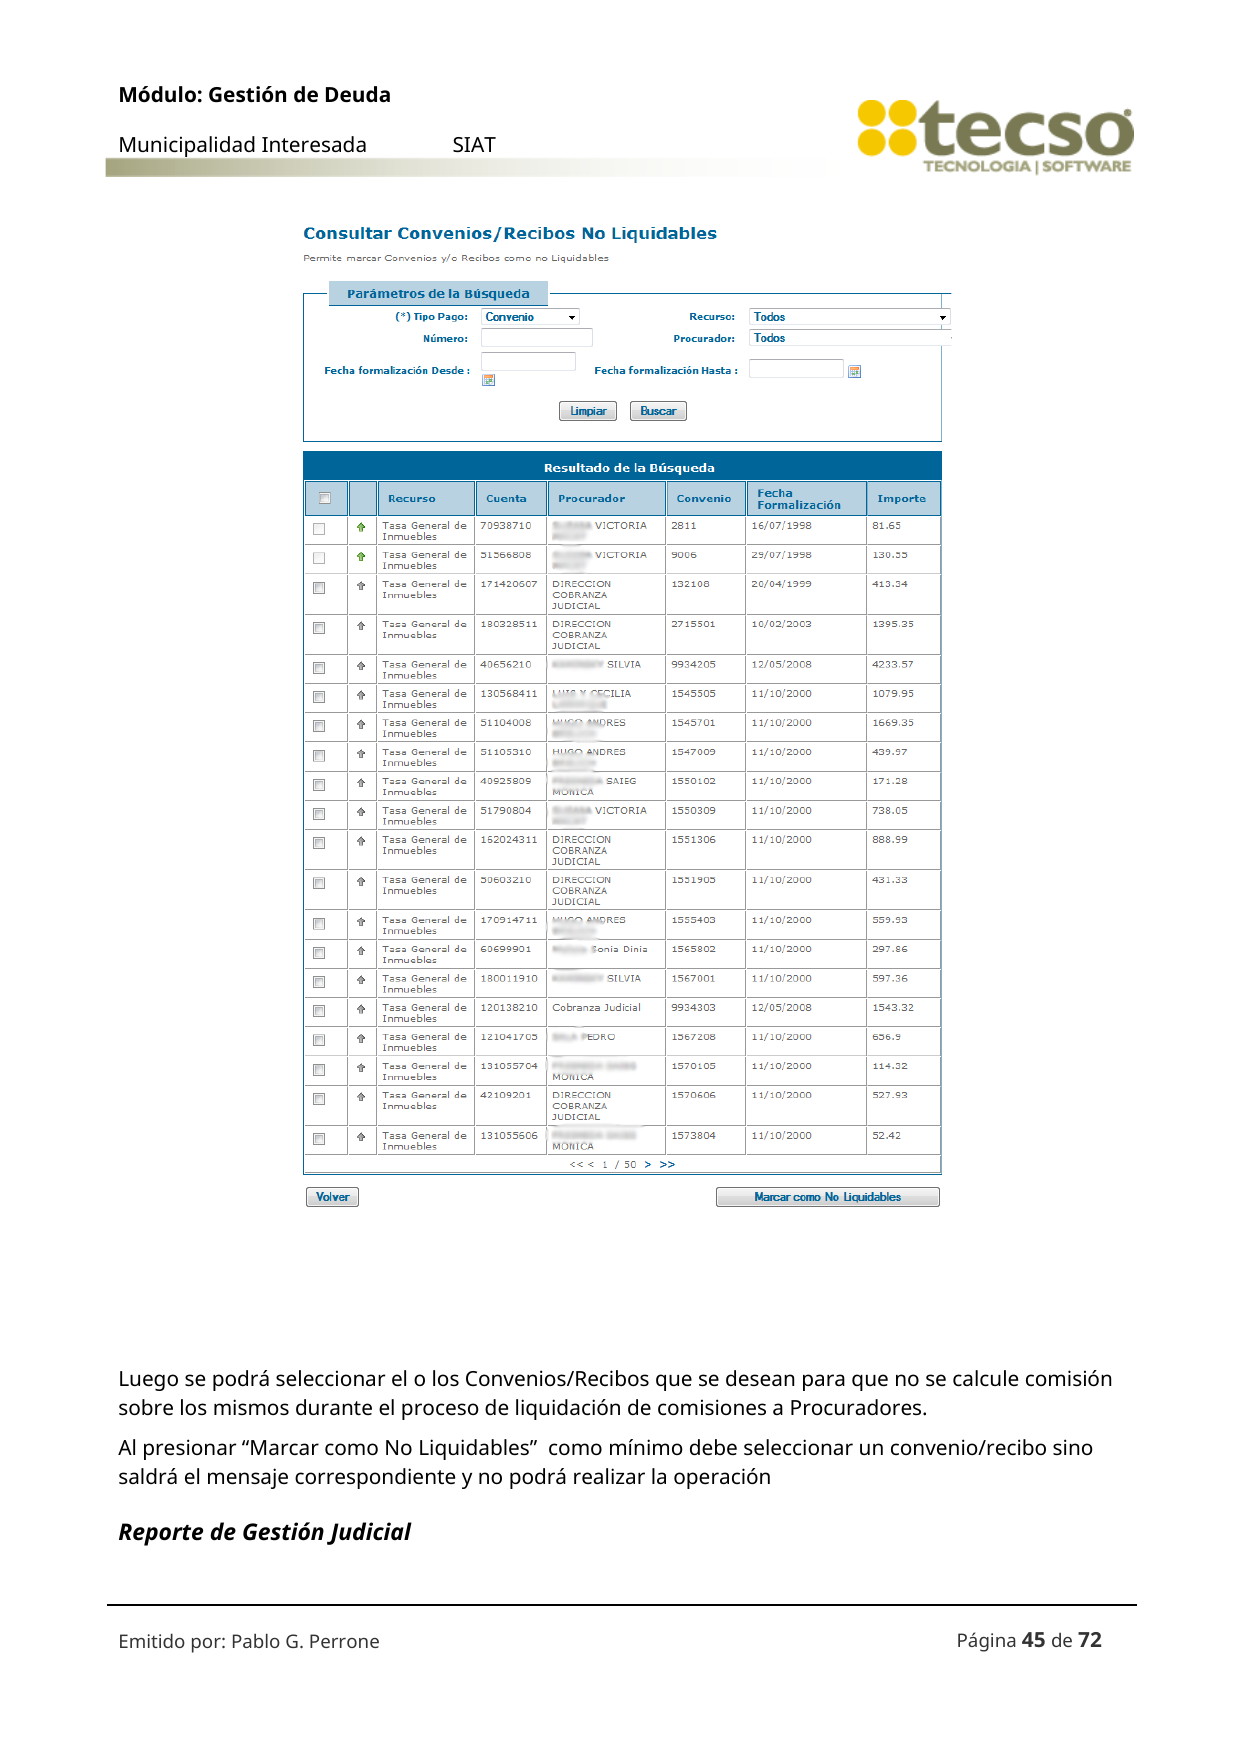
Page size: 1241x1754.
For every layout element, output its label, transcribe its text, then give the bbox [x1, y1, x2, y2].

picture [105, 100, 1134, 177]
subtitle Reporte de Gestión Judicial [118, 1515, 1122, 1547]
text Al presionar “Marcar como No Liquidables” como mínimo debe seleccionar un convenio/recibo sino saldrá el mensaje correspondiente y no podrá realizar la operación [118, 1433, 1122, 1490]
picture [288, 217, 952, 1223]
text Luego se podrá seleccionar el o los Convenios/Recibos que se desean para que no se calcule comisión sobre los mismos durante el proceso de liquidación de comisiones a Procuradores. [118, 1364, 1122, 1421]
